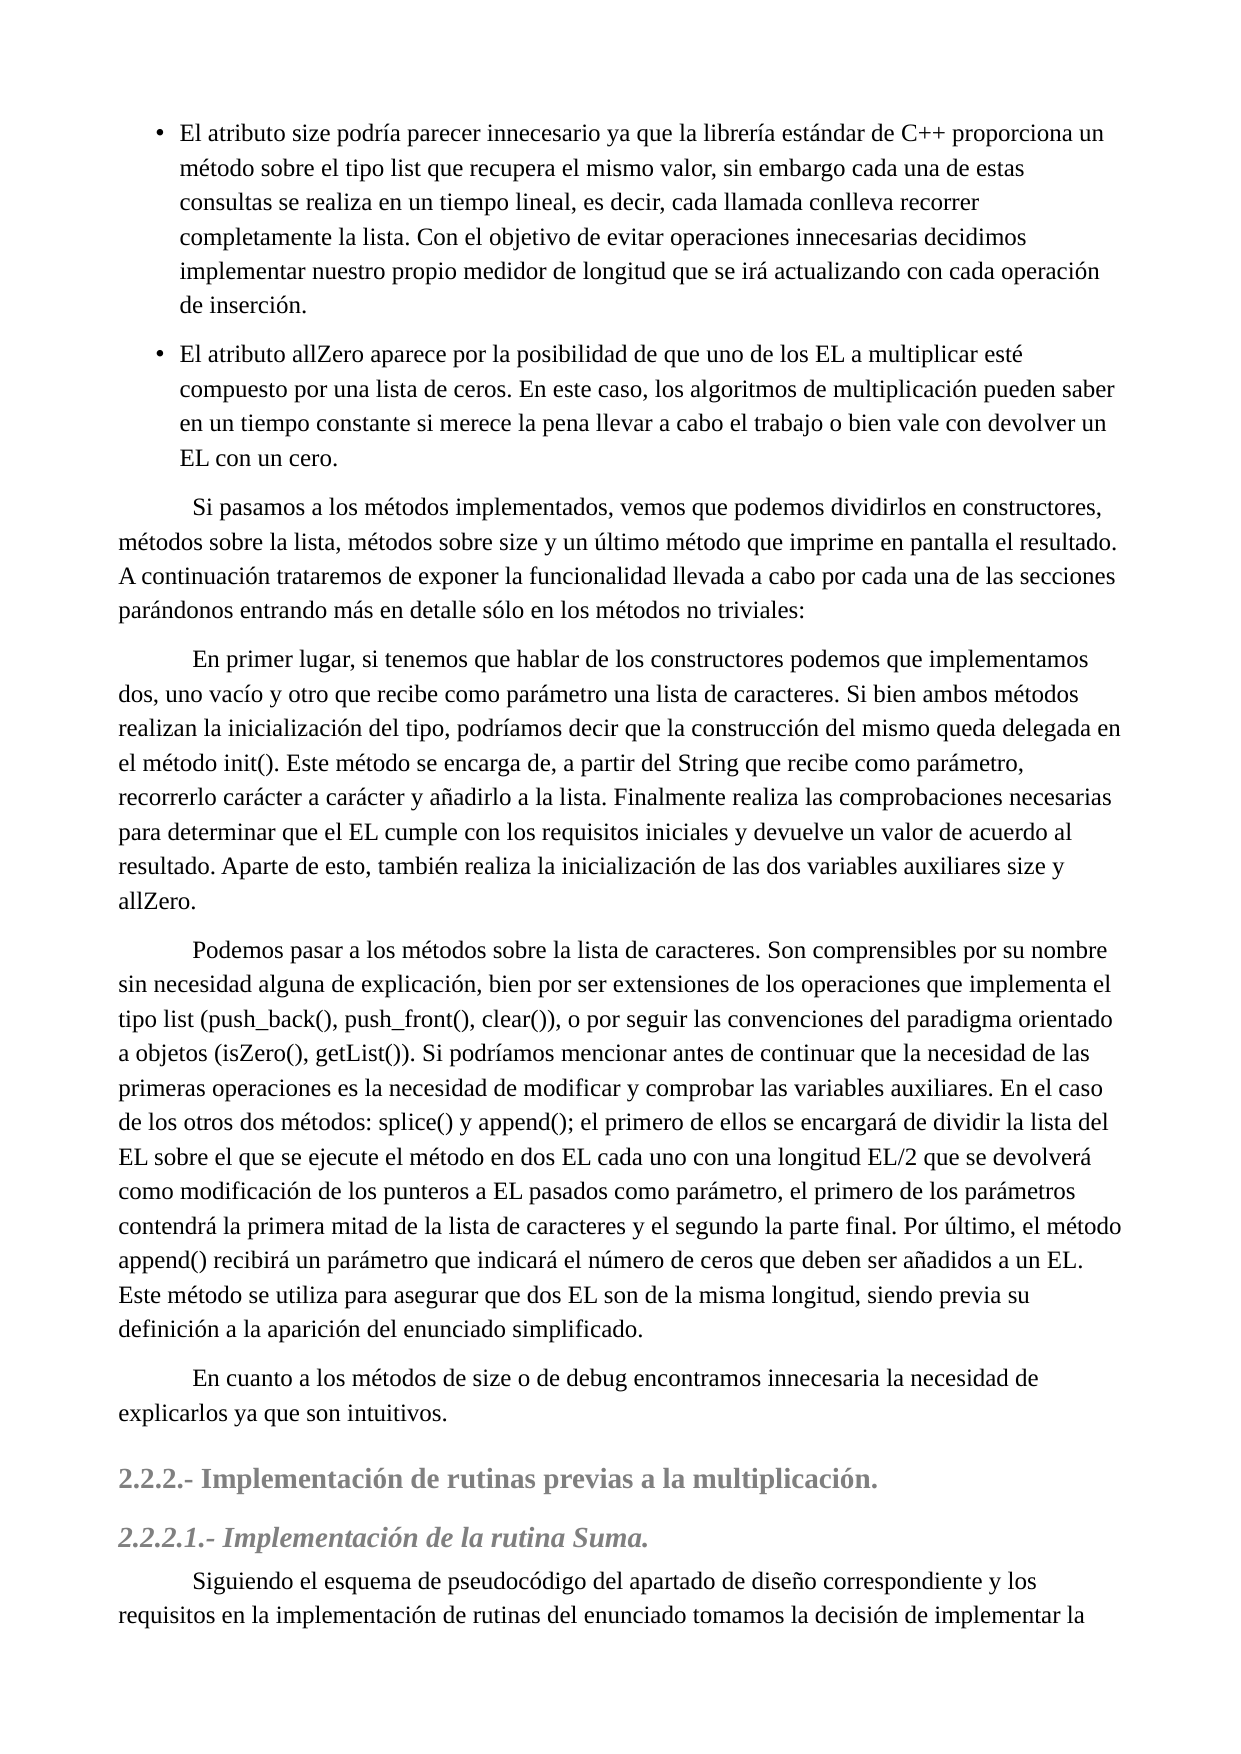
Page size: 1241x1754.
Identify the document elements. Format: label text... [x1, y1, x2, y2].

subtitle 2.2.2.- Implementación de rutinas previas a la multiplicación. [118, 1461, 1122, 1495]
text Si pasamos a los métodos implementados, vemos que podemos dividirlos en constructores, métodos sobre la lista, métodos sobre size y un último método que imprime en pantalla el resultado. A continuación trataremos de exponer la funcionalidad llevada a cabo por cada una de las secciones parándonos entrando más en detalle sólo en los métodos no triviales: [118, 492, 1122, 624]
list El atributo size podría parecer innecesario ya que la librería estándar de C++ proporciona un método sobre el tipo list que recupera el mismo valor, sin embargo cada una de estas consultas se realiza en un tiempo lineal, es decir, cada llamada conlleva recorrer completamente la lista. Con el objetivo de evitar operaciones innecesarias decidimos implementar nuestro propio medidor de longitud que se irá actualizando con cada operación de inserción. [156, 118, 1122, 319]
subtitle 2.2.2.1.- Implementación de la rutina Suma. [118, 1520, 1122, 1553]
text Siguiendo el esquema de pseudocódigo del apartado de diseño correspondiente y los requisitos en la implementación de rutinas del enunciado tomamos la decisión de implementar la [118, 1566, 1122, 1629]
text En primer lugar, si tenemos que hablar de los constructores podemos que implementamos dos, uno vacío y otro que recibe como parámetro una lista de caracteres. Si bien ambos métodos realizan la inicialización del tipo, podríamos decir que la construcción del mismo queda delegada en el método init(). Este método se encarga de, a partir del String que recibe como parámetro, recorrerlo carácter a carácter y añadirlo a la lista. Finalmente realiza las comprobaciones necesarias para determinar que el EL cumple con los requisitos iniciales y devuelve un valor de acuerdo al resultado. Aparte de esto, también realiza la inicialización de las dos variables auxiliares size y allZero. [118, 644, 1122, 915]
text En cuanto a los métodos de size o de debug encontramos innecesaria la necesidad de explicarlos ya que son intuitivos. [118, 1363, 1122, 1427]
list El atributo allZero aparece por la posibilidad de que uno de los EL a multiplicar esté compuesto por una lista de ceros. En este caso, los algoritmos de multiplicación pueden saber en un tiempo constante si merece la pena llevar a cabo el trabajo o bien vale con devolver un EL con un cero. [156, 339, 1122, 472]
text Podemos pasar a los métodos sobre la lista de caracteres. Son comprensibles por su nombre sin necesidad alguna de explicación, bien por ser extensiones de los operaciones que implementa el tipo list (push_back(), push_front(), clear()), o por seguir las convenciones del paradigma orientado a objetos (isZero(), getList()). Si podríamos mencionar antes de continuar que la necesidad de las primeras operaciones es la necesidad de modificar y comprobar las variables auxiliares. En el caso de los otros dos métodos: splice() y append(); el primero de ellos se encargará de dividir la lista del EL sobre el que se ejecute el método en dos EL cada uno con una longitud EL/2 que se devolverá como modificación de los punteros a EL pasados como parámetro, el primero de los parámetros contendrá la primera mitad de la lista de caracteres y el segundo la parte final. Por último, el método append() recibirá un parámetro que indicará el número de ceros que deben ser añadidos a un EL. Este método se utiliza para asegurar que dos EL son de la misma longitud, siendo previa su definición a la aparición del enunciado simplificado. [118, 935, 1122, 1343]
